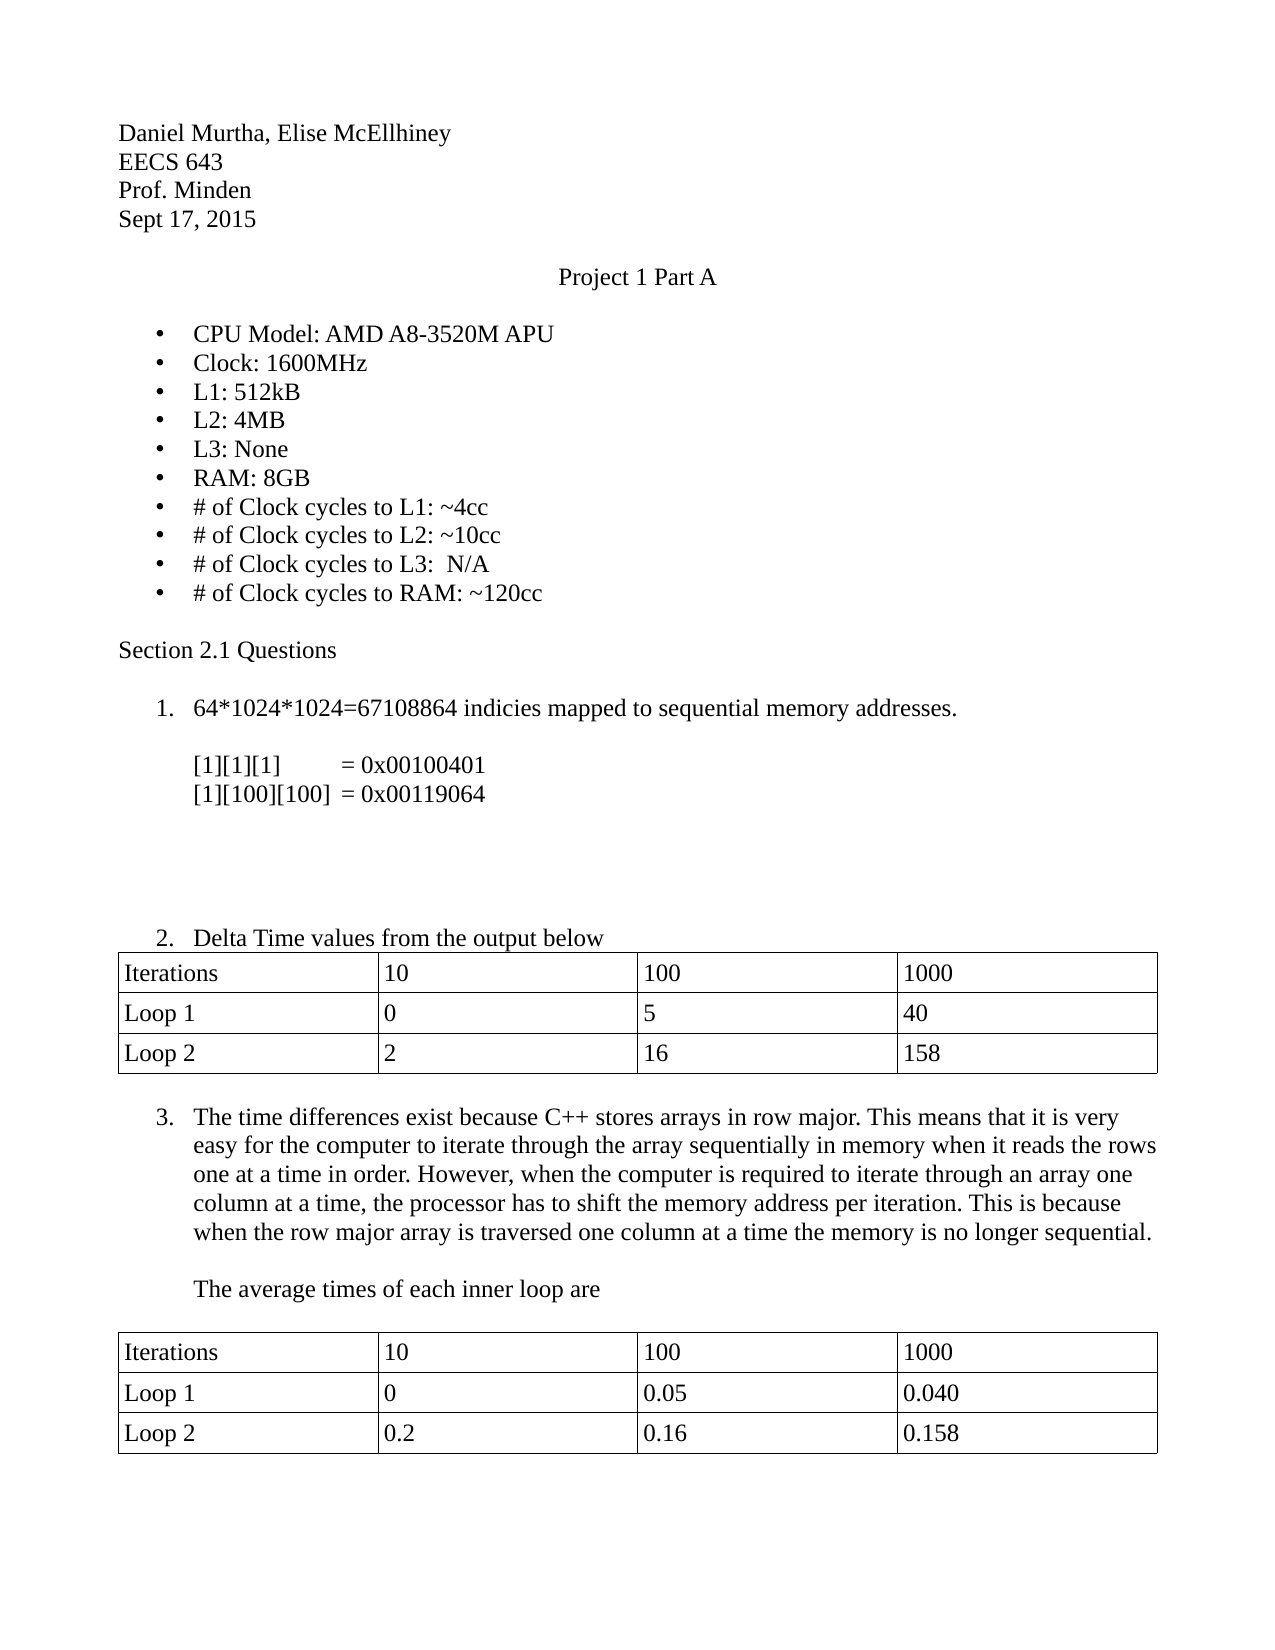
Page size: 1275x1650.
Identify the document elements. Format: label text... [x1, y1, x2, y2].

table_cell 0.158 [898, 1413, 1157, 1453]
list L3: None [156, 434, 1157, 463]
list # of Clock cycles to L2: ~10cc [156, 521, 1157, 549]
list 64*1024*1024=67108864 indicies mapped to sequential memory addresses. [1][1][1] = 0x00100401 [1][100][100] = 0x00119064 [156, 693, 1157, 923]
table_cell 0 [379, 993, 637, 1032]
table_cell 158 [898, 1034, 1157, 1073]
table_cell 40 [898, 993, 1157, 1032]
table_cell 2 [379, 1034, 637, 1073]
text Sept 17, 2015 [118, 204, 1157, 233]
table_cell 0.2 [379, 1413, 637, 1453]
table_cell 0 [379, 1373, 637, 1412]
table_cell 0.16 [638, 1413, 897, 1453]
table_cell Loop 1 [119, 993, 378, 1032]
table_cell Loop 2 [119, 1034, 378, 1073]
list # of Clock cycles to RAM: ~120cc [156, 578, 1157, 607]
table_header 10 [379, 1333, 637, 1372]
list L1: 512kB [156, 377, 1157, 406]
list The time differences exist because C++ stores arrays in row major. This means that it is very easy for the computer to iterate through the array sequentially in memory when it reads the rows one at a time in order. However, when the computer is required to iterate through an array one column at a time, the processor has to shift the memory address per iteration. This is because when the row major array is traversed one column at a time the memory is no longer sequential. The average times of each inner loop are [156, 1102, 1157, 1332]
table_header Iterations [119, 1333, 378, 1372]
table_cell 16 [638, 1034, 897, 1073]
list RAM: 8GB [156, 463, 1157, 492]
table_cell 0.040 [898, 1373, 1157, 1412]
list Delta Time values from the output below [156, 923, 1157, 952]
table_header Iterations [119, 953, 378, 992]
list CPU Model: AMD A8-3520M APU [156, 319, 1157, 348]
table_header 100 [638, 1333, 897, 1372]
text Section 2.1 Questions [118, 636, 1157, 664]
table_cell 5 [638, 993, 897, 1032]
table_header 1000 [898, 953, 1157, 992]
table_header 100 [638, 953, 897, 992]
table_cell Loop 1 [119, 1373, 378, 1412]
table_header 1000 [898, 1333, 1157, 1372]
table_header 10 [379, 953, 637, 992]
text EECS 643 [118, 147, 1157, 176]
list # of Clock cycles to L1: ~4cc [156, 492, 1157, 521]
table_cell 0.05 [638, 1373, 897, 1412]
text Project 1 Part A [118, 262, 1157, 291]
text Prof. Minden [118, 176, 1157, 204]
text Daniel Murtha, Elise McEllhiney [118, 118, 1157, 147]
list Clock: 1600MHz [156, 348, 1157, 377]
table_cell Loop 2 [119, 1413, 378, 1453]
list # of Clock cycles to L3: N/A [156, 549, 1157, 578]
list L2: 4MB [156, 406, 1157, 434]
